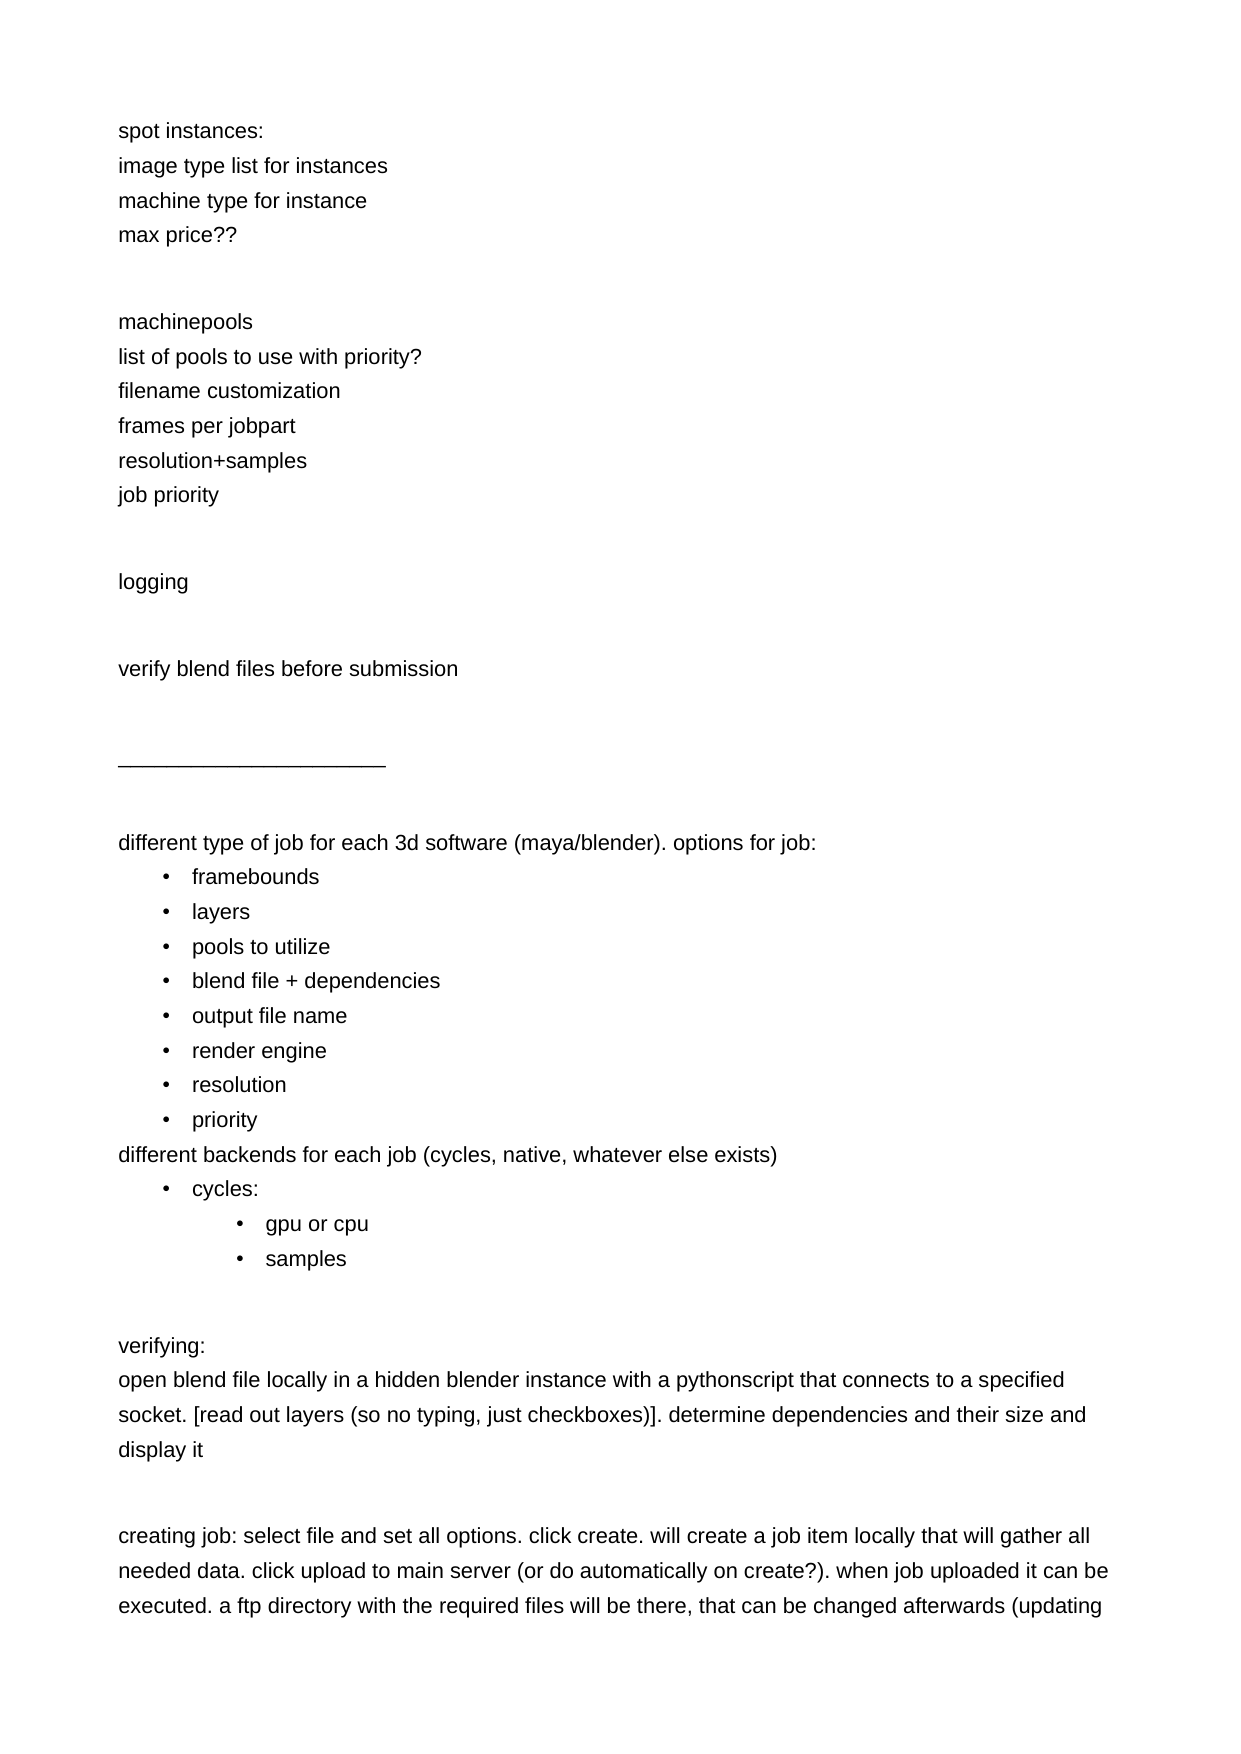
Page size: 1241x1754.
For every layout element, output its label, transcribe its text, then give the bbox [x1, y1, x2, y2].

list framebounds [162, 864, 1122, 889]
text different backends for each job (cycles, native, whatever else exists) [118, 1142, 1122, 1167]
list output file name [162, 1003, 1122, 1028]
text machine type for instance [118, 187, 1122, 213]
text open blend file locally in a hidden blender instance with a pythonscript that connects to a specified socket. [read out layers (so no typing, just checkboxes)]. determine dependencies and their size and display it [118, 1367, 1122, 1462]
text ______________________ [118, 743, 1122, 768]
text max price?? [118, 222, 1122, 247]
list pools to utilize [162, 933, 1122, 959]
list resolution [162, 1072, 1122, 1097]
list blend file + dependencies [162, 968, 1122, 993]
text job priority [118, 482, 1122, 508]
text frames per jobpart [118, 413, 1122, 438]
text filename customization [118, 378, 1122, 403]
text logging [118, 569, 1122, 594]
text resolution+samples [118, 448, 1122, 473]
list layers [162, 899, 1122, 924]
text image type list for instances [118, 153, 1122, 178]
list priority [162, 1107, 1122, 1132]
text list of pools to use with priority? [118, 344, 1122, 369]
text verifying: [118, 1332, 1122, 1358]
text spot instances: [118, 118, 1122, 143]
list gpu or cpu [236, 1211, 1122, 1236]
text creating job: select file and set all options. click create. will create a job item locally that will gather all needed data. click upload to main server (or do automatically on create?). when job uploaded it can be executed. a ftp directory with the required files will be there, that can be changed afterwards (updating [118, 1523, 1122, 1618]
list cycles: [162, 1176, 1122, 1202]
text verify blend files before submission [118, 656, 1122, 681]
list render engine [162, 1038, 1122, 1063]
list samples [236, 1246, 1122, 1271]
text machinepools [118, 309, 1122, 334]
text different type of job for each 3d software (maya/blender). options for job: [118, 829, 1122, 855]
